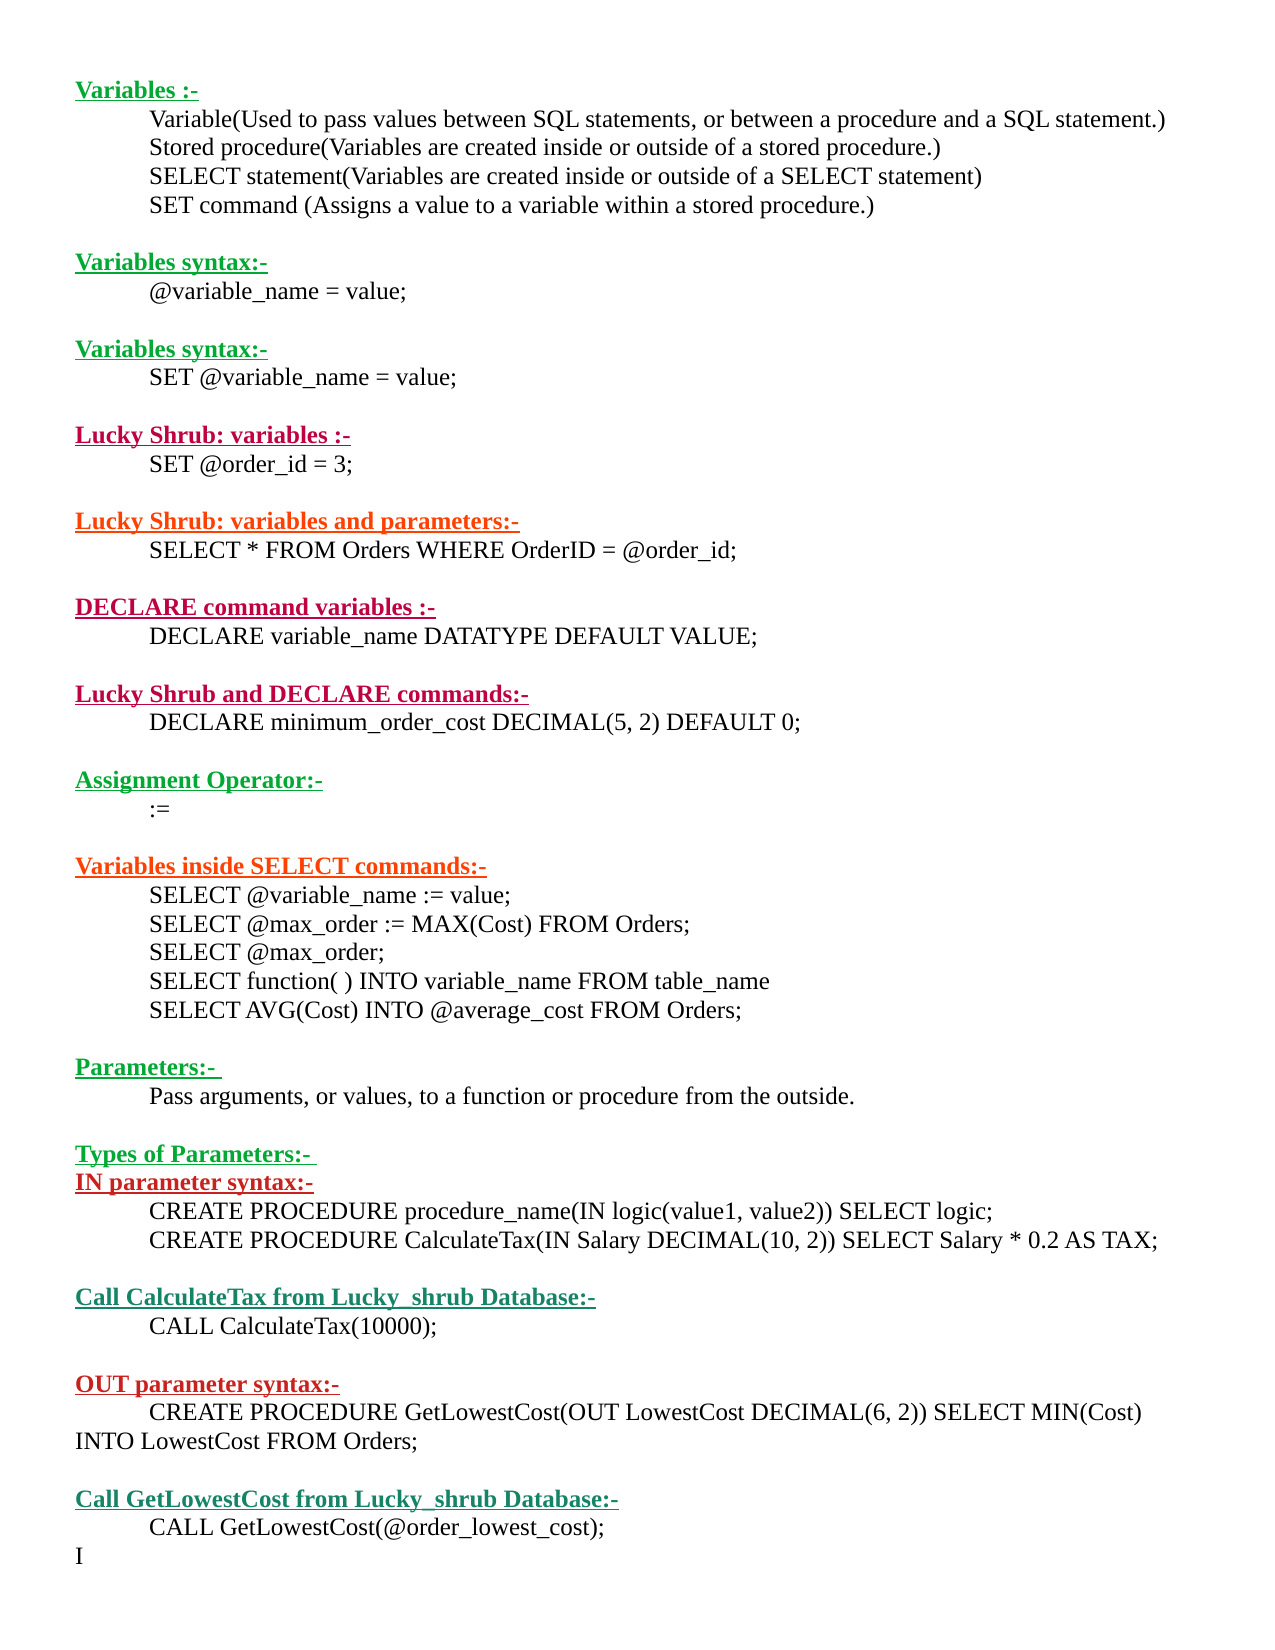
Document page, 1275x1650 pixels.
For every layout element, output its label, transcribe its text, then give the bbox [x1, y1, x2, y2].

text SET command (Assigns a value to a variable within a stored procedure.) [75, 190, 1200, 219]
text CREATE PROCEDURE GetLowestCost(OUT LowestCost DECIMAL(6, 2)) SELECT MIN(Cost) INTO LowestCost FROM Orders; [75, 1397, 1200, 1455]
text SET @variable_name = value; [75, 362, 1200, 391]
text Variables :- [75, 75, 1200, 104]
text SELECT @max_order := MAX(Cost) FROM Orders; [75, 909, 1200, 937]
text Variables syntax:- [75, 334, 1200, 362]
text Stored procedure(Variables are created inside or outside of a stored procedure.) [75, 132, 1200, 161]
text SELECT @variable_name := value; [75, 880, 1200, 909]
text := [75, 794, 1200, 822]
text Parameters:- [75, 1052, 1200, 1081]
text DECLARE minimum_order_cost DECIMAL(5, 2) DEFAULT 0; [75, 707, 1200, 736]
text CALL GetLowestCost(@order_lowest_cost); [75, 1512, 1200, 1541]
text SELECT @max_order; [75, 937, 1200, 966]
text DECLARE variable_name DATATYPE DEFAULT VALUE; [75, 621, 1200, 650]
text Types of Parameters:- [75, 1139, 1200, 1167]
text Assignment Operator:- [75, 765, 1200, 794]
text I [75, 1541, 1200, 1570]
text Variables inside SELECT commands:- [75, 851, 1200, 880]
text CALL CalculateTax(10000); [75, 1311, 1200, 1340]
text Lucky Shrub: variables :- [75, 420, 1200, 449]
text DECLARE command variables :- [75, 592, 1200, 621]
text Lucky Shrub: variables and parameters:- [75, 506, 1200, 535]
text SELECT function( ) INTO variable_name FROM table_name [75, 966, 1200, 995]
text Call CalculateTax from Lucky_shrub Database:- [75, 1282, 1200, 1311]
text SELECT AVG(Cost) INTO @average_cost FROM Orders; [75, 995, 1200, 1024]
text CREATE PROCEDURE CalculateTax(IN Salary DECIMAL(10, 2)) SELECT Salary * 0.2 AS TAX; [75, 1225, 1200, 1254]
text CREATE PROCEDURE procedure_name(IN logic(value1, value2)) SELECT logic; [75, 1196, 1200, 1225]
text Pass arguments, or values, to a function or procedure from the outside. [75, 1081, 1200, 1110]
text IN parameter syntax:- [75, 1167, 1200, 1196]
text OUT parameter syntax:- [75, 1369, 1200, 1397]
text Call GetLowestCost from Lucky_shrub Database:- [75, 1484, 1200, 1512]
text Variables syntax:- [75, 247, 1200, 276]
text @variable_name = value; [75, 276, 1200, 305]
text SELECT statement(Variables are created inside or outside of a SELECT statement) [75, 161, 1200, 190]
text Lucky Shrub and DECLARE commands:- [75, 679, 1200, 707]
text Variable(Used to pass values between SQL statements, or between a procedure and a SQL statement.) [75, 104, 1200, 132]
text SET @order_id = 3; [75, 449, 1200, 477]
text SELECT * FROM Orders WHERE OrderID = @order_id; [75, 535, 1200, 564]
